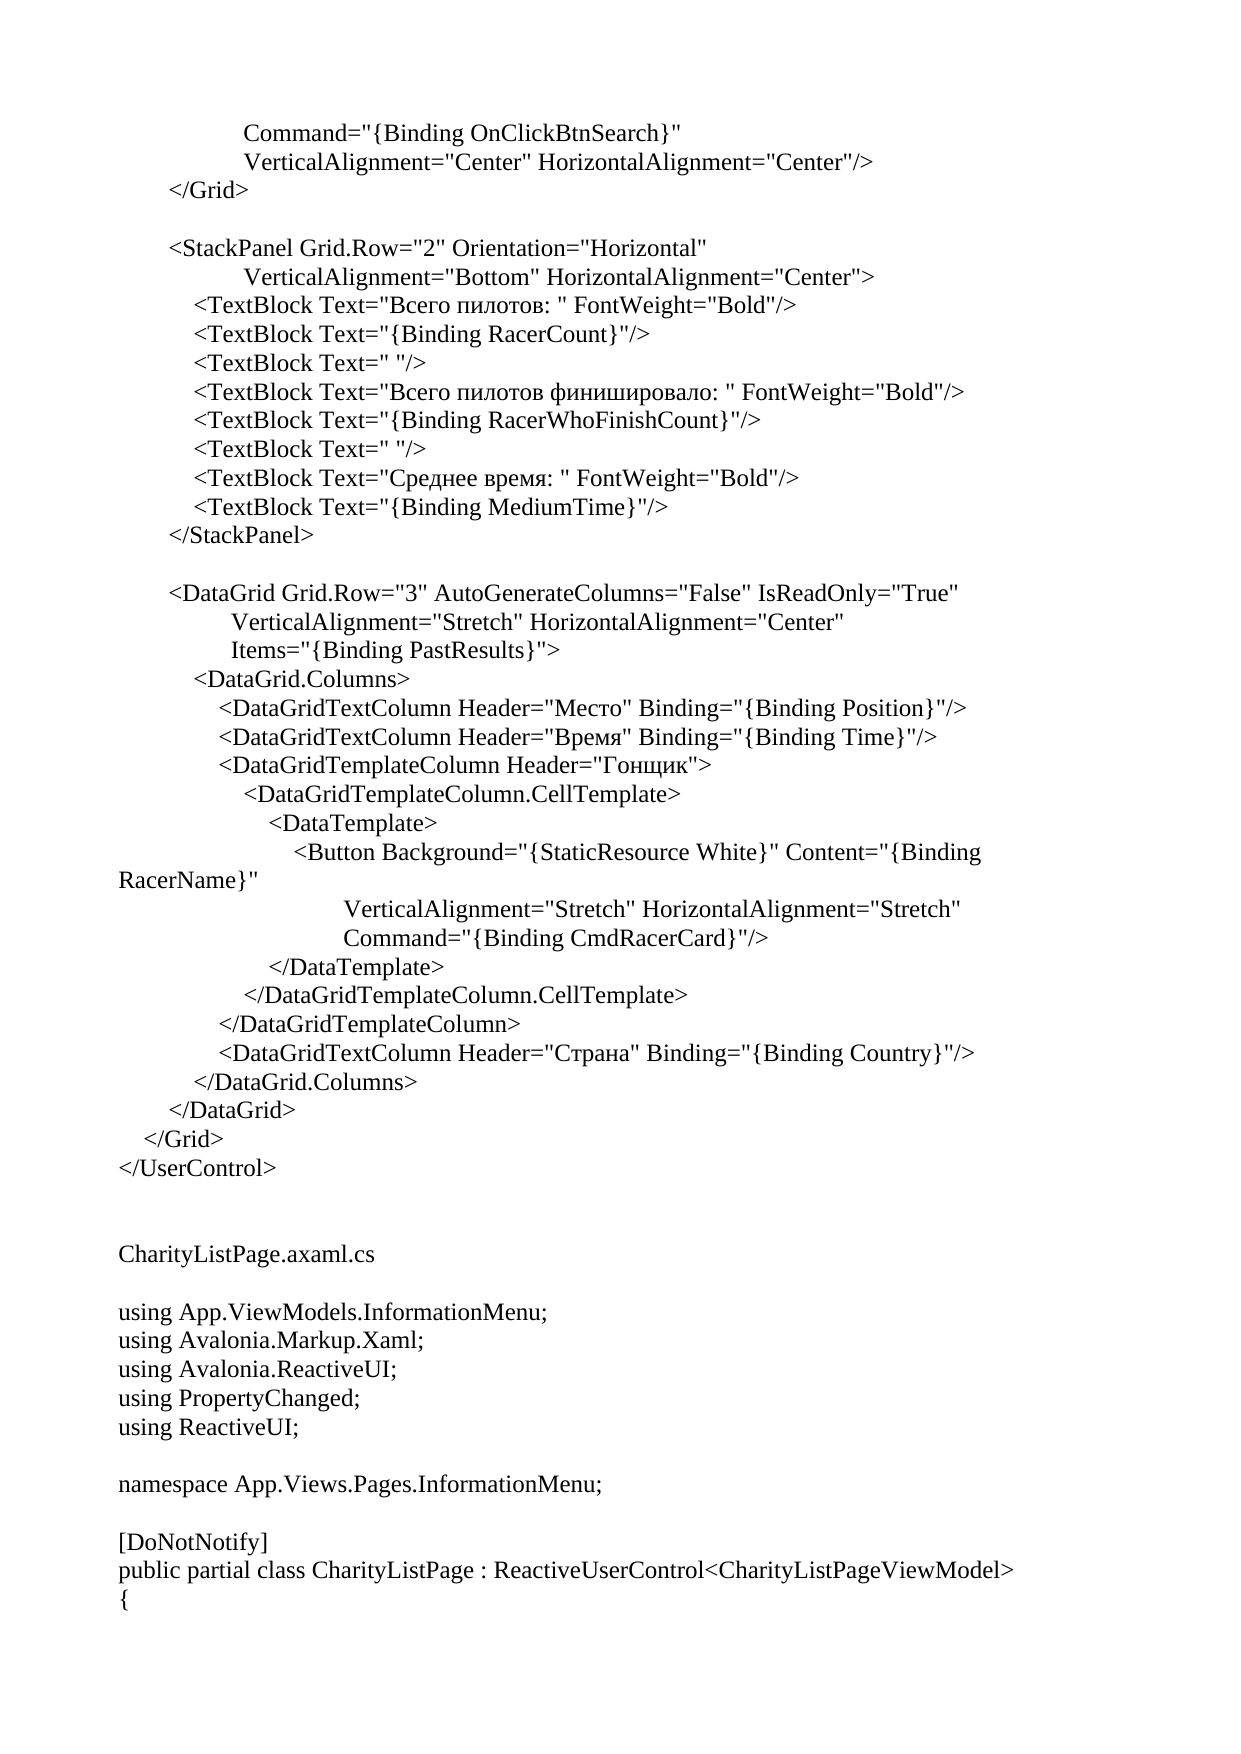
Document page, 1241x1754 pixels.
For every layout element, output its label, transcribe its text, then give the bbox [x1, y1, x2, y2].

subtitle Command="{Binding OnClickBtnSearch}" VerticalAlignment="Center" HorizontalAlignment="Center"/> </Grid> <StackPanel Grid.Row="2" Orientation="Horizontal" VerticalAlignment="Bottom" HorizontalAlignment="Center"> <TextBlock Text="Всего пилотов: " FontWeight="Bold"/> <TextBlock Text="{Binding RacerCount}"/> <TextBlock Text=" "/> <TextBlock Text="Всего пилотов финишировало: " FontWeight="Bold"/> <TextBlock Text="{Binding RacerWhoFinishCount}"/> <TextBlock Text=" "/> <TextBlock Text="Среднее время: " FontWeight="Bold"/> <TextBlock Text="{Binding MediumTime}"/> </StackPanel> <DataGrid Grid.Row="3" AutoGenerateColumns="False" IsReadOnly="True" VerticalAlignment="Stretch" HorizontalAlignment="Center" Items="{Binding PastResults}"> <DataGrid.Columns> <DataGridTextColumn Header="Место" Binding="{Binding Position}"/> <DataGridTextColumn Header="Время" Binding="{Binding Time}"/> <DataGridTemplateColumn Header="Гонщик"> <DataGridTemplateColumn.CellTemplate> <DataTemplate> <Button Background="{StaticResource White}" Content="{Binding RacerName}" VerticalAlignment="Stretch" HorizontalAlignment="Stretch" Command="{Binding CmdRacerCard}"/> </DataTemplate> </DataGridTemplateColumn.CellTemplate> </DataGridTemplateColumn> <DataGridTextColumn Header="Страна" Binding="{Binding Country}"/> </DataGrid.Columns> </DataGrid> </Grid> </UserControl> [118, 118, 1122, 1239]
subtitle using App.ViewModels.InformationMenu; using Avalonia.Markup.Xaml; using Avalonia.ReactiveUI; using PropertyChanged; using ReactiveUI; namespace App.Views.Pages.InformationMenu; [DoNotNotify] public partial class CharityListPage : ReactiveUserControl<CharityListPageViewModel> { [118, 1297, 1122, 1613]
subtitle CharityListPage.axaml.cs [118, 1239, 1122, 1297]
